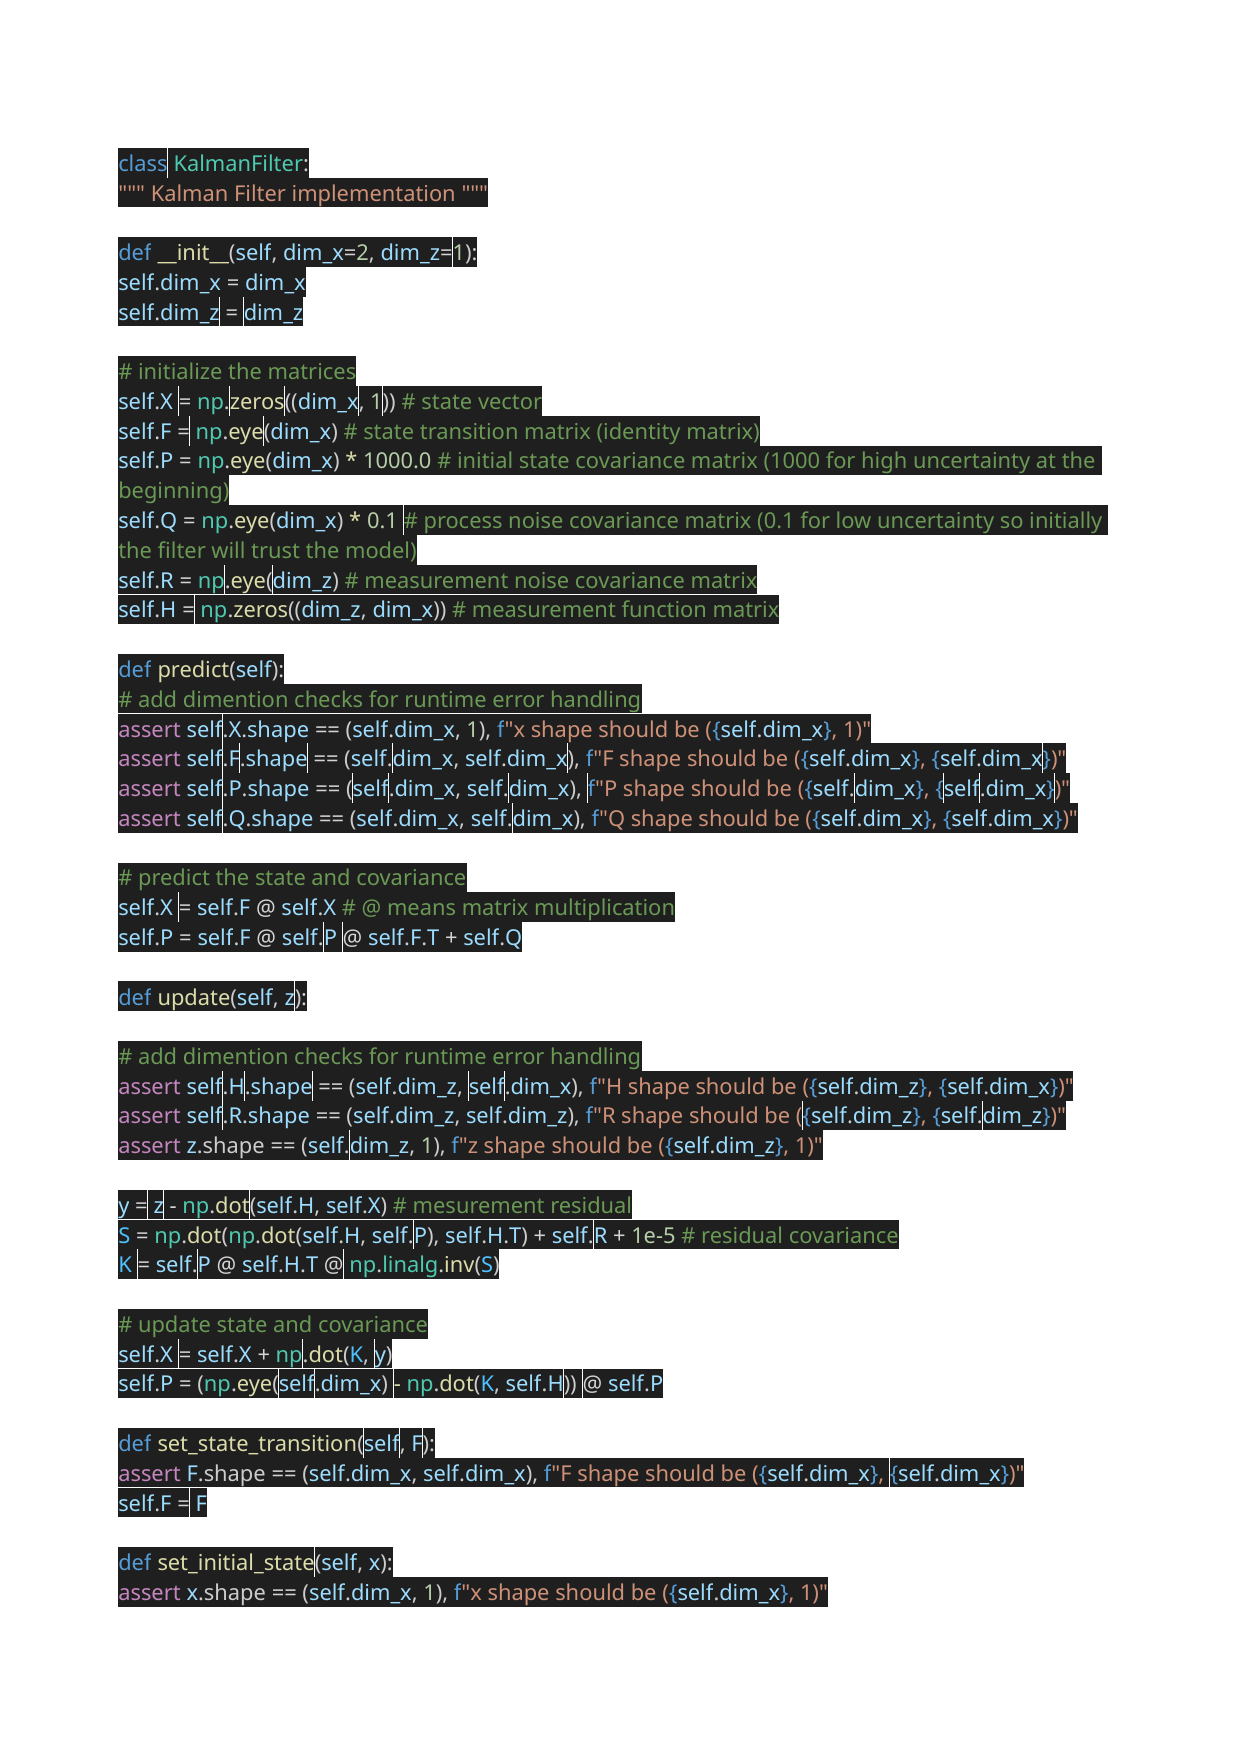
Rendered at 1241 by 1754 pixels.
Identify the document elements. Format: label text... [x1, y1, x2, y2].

text K = self.P @ self.H.T @ np.linalg.inv(S) [118, 1249, 1122, 1279]
text # initialize the matrices [118, 356, 1122, 386]
text self.Q = np.eye(dim_x) * 0.1 # process noise covariance matrix (0.1 for low uncertainty so initially the filter will trust the model) [118, 505, 1122, 565]
text def update(self, z): [118, 981, 1122, 1011]
text self.X = self.F @ self.X # @ means matrix multiplication [118, 892, 1122, 922]
text y = z - np.dot(self.H, self.X) # mesurement residual [118, 1190, 1122, 1219]
text assert z.shape == (self.dim_z, 1), f"z shape should be ({self.dim_z}, 1)" [118, 1130, 1122, 1160]
text assert x.shape == (self.dim_x, 1), f"x shape should be ({self.dim_x}, 1)" [118, 1577, 1122, 1607]
text def predict(self): [118, 654, 1122, 684]
text assert self.P.shape == (self.dim_x, self.dim_x), f"P shape should be ({self.dim_x}, {self.dim_x})" [118, 773, 1122, 803]
text assert self.Q.shape == (self.dim_x, self.dim_x), f"Q shape should be ({self.dim_x}, {self.dim_x})" [118, 803, 1122, 833]
text assert self.H.shape == (self.dim_z, self.dim_x), f"H shape should be ({self.dim_z}, {self.dim_x})" [118, 1071, 1122, 1101]
text self.X = np.zeros((dim_x, 1)) # state vector [118, 386, 1122, 416]
text self.P = np.eye(dim_x) * 1000.0 # initial state covariance matrix (1000 for high uncertainty at the beginning) [118, 446, 1122, 505]
text self.P = self.F @ self.P @ self.F.T + self.Q [118, 922, 1122, 952]
text def __init__(self, dim_x=2, dim_z=1): [118, 237, 1122, 267]
text self.R = np.eye(dim_z) # measurement noise covariance matrix [118, 565, 1122, 594]
text def set_state_transition(self, F): [118, 1428, 1122, 1458]
text self.dim_z = dim_z [118, 297, 1122, 326]
text def set_initial_state(self, x): [118, 1547, 1122, 1577]
text # add dimention checks for runtime error handling [118, 1041, 1122, 1071]
text self.F = F [118, 1487, 1122, 1517]
text # update state and covariance [118, 1309, 1122, 1339]
text self.X = self.X + np.dot(K, y) [118, 1339, 1122, 1368]
text self.P = (np.eye(self.dim_x) - np.dot(K, self.H)) @ self.P [118, 1368, 1122, 1398]
text self.H = np.zeros((dim_z, dim_x)) # measurement function matrix [118, 594, 1122, 624]
text # predict the state and covariance [118, 862, 1122, 892]
text class KalmanFilter: [118, 148, 1122, 178]
text """ Kalman Filter implementation """ [118, 178, 1122, 207]
text self.dim_x = dim_x [118, 267, 1122, 297]
text self.F = np.eye(dim_x) # state transition matrix (identity matrix) [118, 416, 1122, 446]
text assert self.X.shape == (self.dim_x, 1), f"x shape should be ({self.dim_x}, 1)" [118, 713, 1122, 743]
text assert self.F.shape == (self.dim_x, self.dim_x), f"F shape should be ({self.dim_x}, {self.dim_x})" [118, 743, 1122, 773]
text assert self.R.shape == (self.dim_z, self.dim_z), f"R shape should be ({self.dim_z}, {self.dim_z})" [118, 1101, 1122, 1130]
text S = np.dot(np.dot(self.H, self.P), self.H.T) + self.R + 1e-5 # residual covariance [118, 1219, 1122, 1249]
text assert F.shape == (self.dim_x, self.dim_x), f"F shape should be ({self.dim_x}, {self.dim_x})" [118, 1458, 1122, 1487]
text # add dimention checks for runtime error handling [118, 684, 1122, 713]
